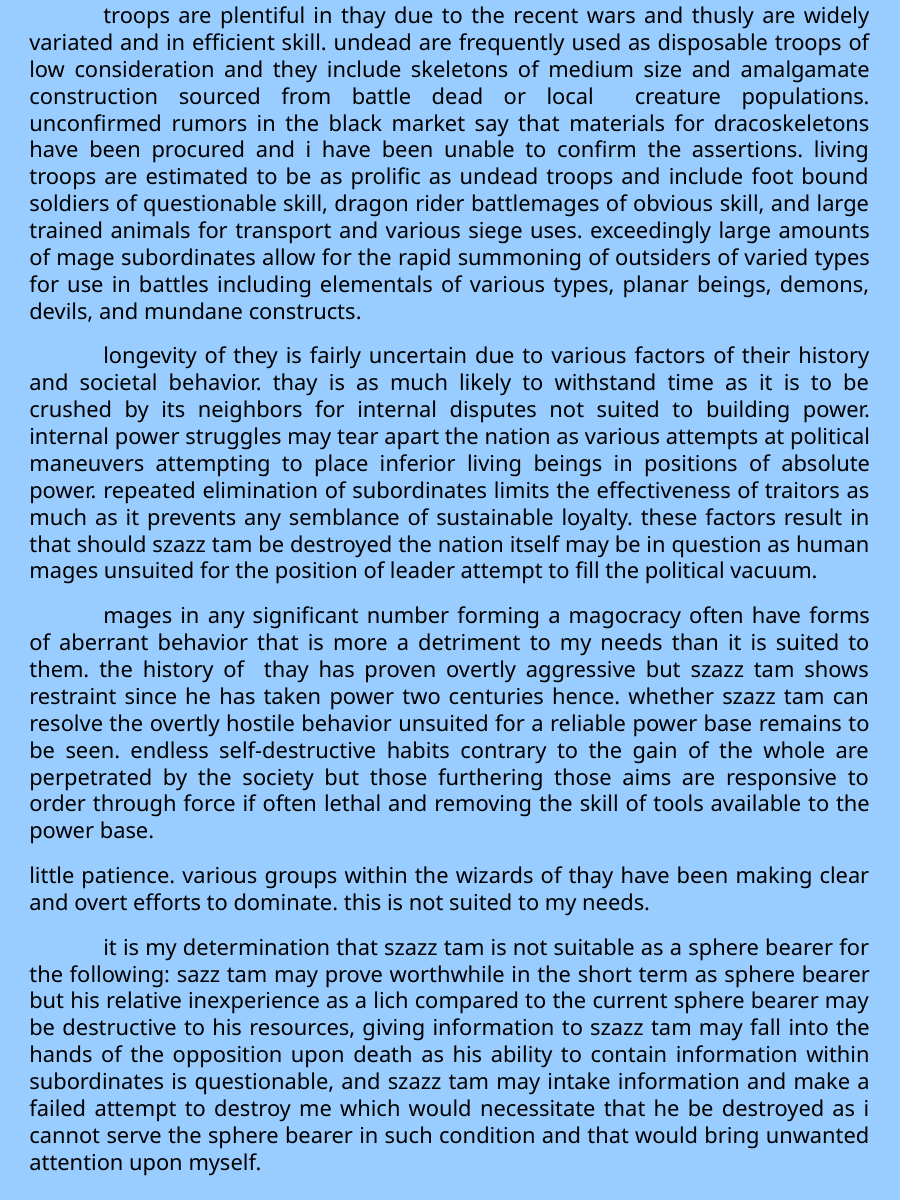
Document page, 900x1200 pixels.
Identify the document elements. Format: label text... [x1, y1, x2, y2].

text It is my determination that Szazz tam is not suitable as a sphere bearer for the following: Sazz Tam may prove worthwhile in the short term as sphere bearer but his relative inexperience as a lich compared to the current sphere bearer may be destructive to his resources, giving information to Szazz Tam may fall into the hands of the opposition upon death as his ability to contain information within subordinates is questionable, and Szazz Tam may intake information and make a failed attempt to destroy me which would necessitate that he be destroyed as I cannot serve the sphere bearer in such condition and that would bring unwanted attention upon myself. [29, 932, 871, 1176]
text Little patience. Various groups within the wizards of Thay have been making clear and overt efforts to dominate. This is not suited to my needs. [29, 860, 871, 917]
text Mages in any significant number forming a magocracy often have forms of aberrant behavior that is more a detriment to my needs than it is suited to them. The history of Thay has proven overtly aggressive but Szazz Tam shows restraint since he has taken power two centuries hence. Whether Szazz Tam can resolve the overtly hostile behavior unsuited for a reliable power base remains to be seen. Endless self-destructive habits contrary to the gain of the whole are perpetrated by the society but those furthering those aims are responsive to order through force if often lethal and removing the skill of tools available to the power base. [29, 600, 871, 845]
text Longevity of they is fairly uncertain due to various factors of their history and societal behavior. Thay is as much likely to withstand time as it is to be crushed by its neighbors for internal disputes not suited to building power. Internal power struggles may tear apart the nation as various attempts at political maneuvers attempting to place inferior living beings in positions of absolute power. Repeated elimination of subordinates limits the effectiveness of traitors as much as it prevents any semblance of sustainable loyalty. These factors result in that should Szazz Tam be destroyed the nation itself may be in question as human mages unsuited for the position of leader attempt to fill the political vacuum. [29, 340, 871, 585]
text Troops are plentiful in Thay due to the recent wars and thusly are widely variated and in efficient skill. Undead are frequently used as disposable troops of low consideration and they include skeletons of medium size and amalgamate construction sourced from battle dead or local creature populations. Unconfirmed rumors in the black market say that materials for dracoskeletons have been procured and I have been unable to confirm the assertions. Living troops are estimated to be as prolific as undead troops and include foot bound soldiers of questionable skill, dragon rider battlemages of obvious skill, and large trained animals for transport and various siege uses. Exceedingly large amounts of mage subordinates allow for the rapid summoning of outsiders of varied types for use in battles including elementals of various types, planar beings, Demons, Devils, and mundane constructs. [29, 0, 871, 325]
